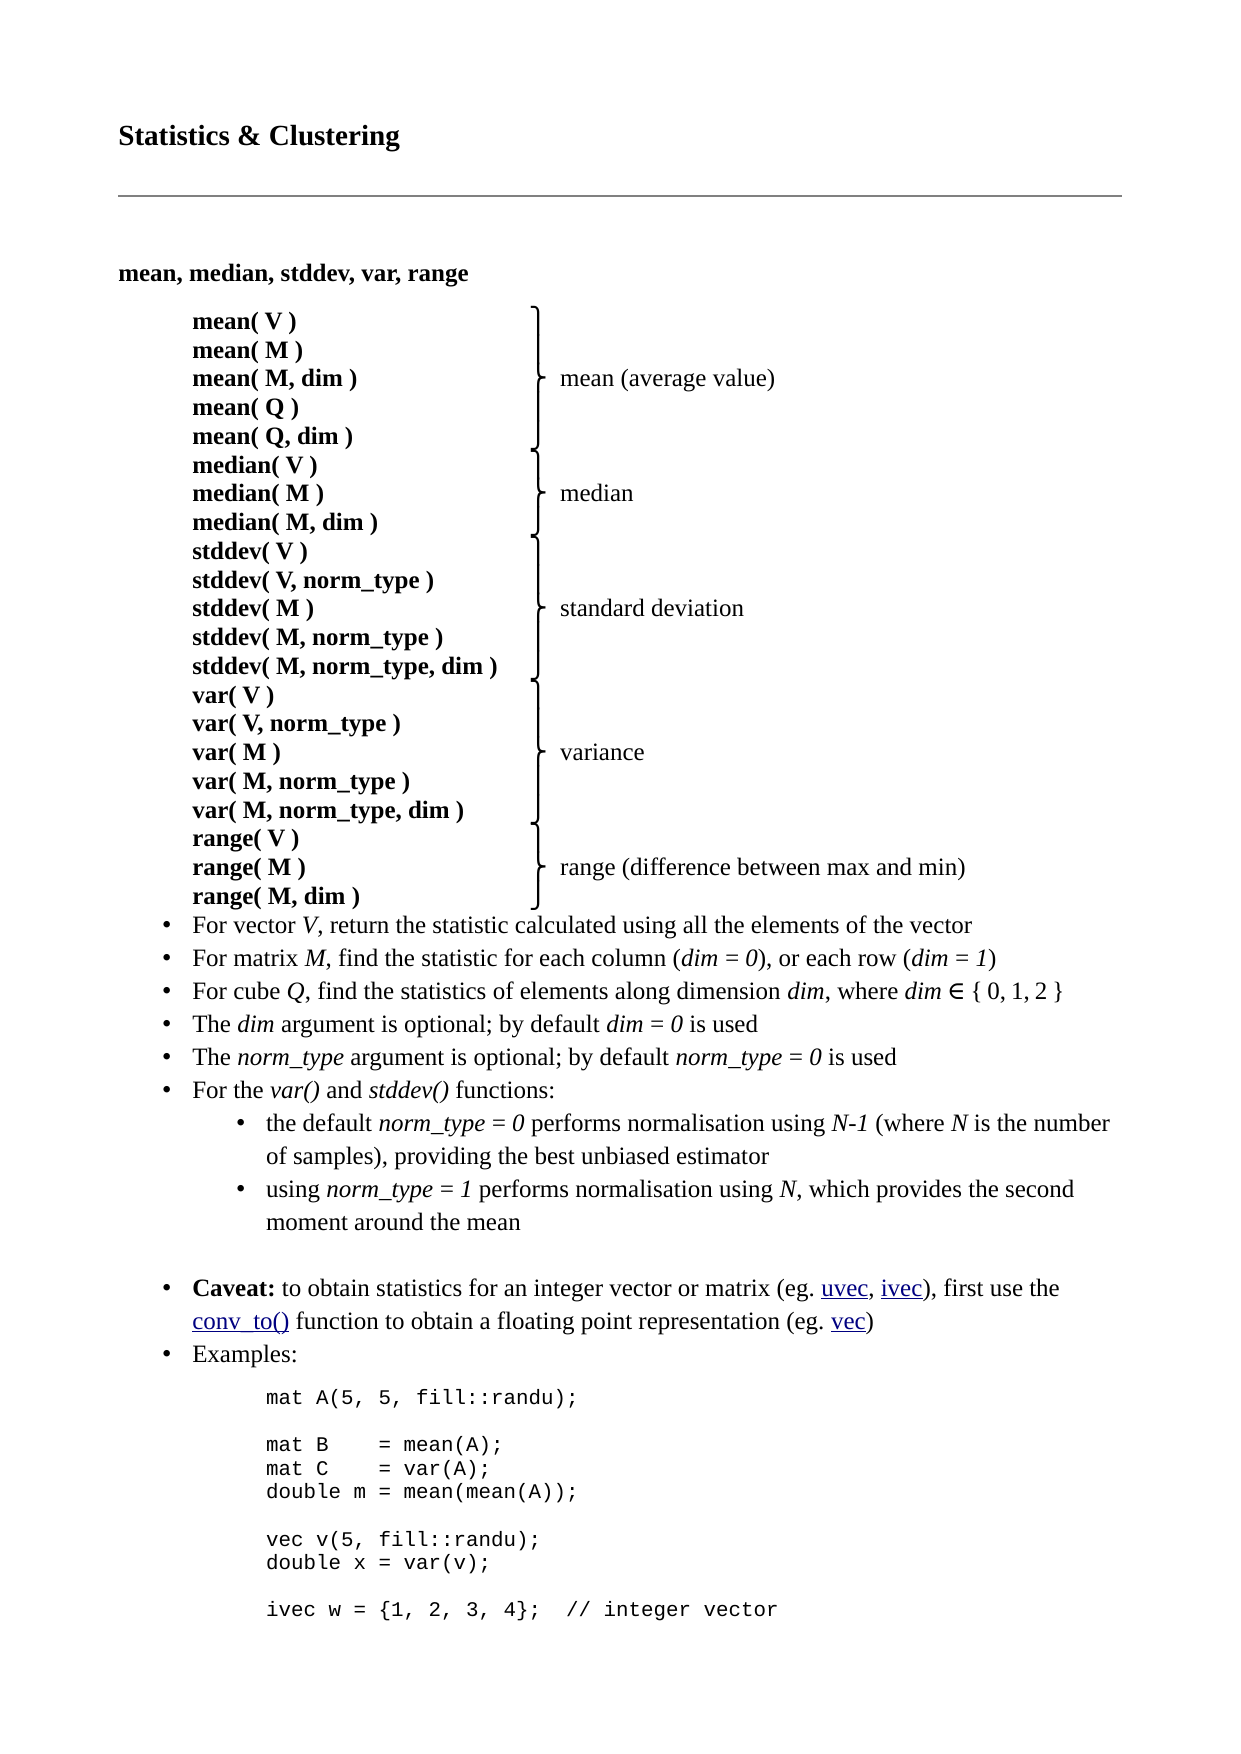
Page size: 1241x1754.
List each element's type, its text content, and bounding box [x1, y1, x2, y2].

list using norm_type = 1 performs normalisation using N, which provides the second moment around the mean [236, 1174, 1122, 1236]
list For the var() and stddev() functions: [162, 1075, 1122, 1104]
list For cube Q, find the statistics of elements along dimension dim, where dim ∈ { 0, 1, 2 } [162, 976, 1122, 1004]
table_cell ⎫ ⎪ ⎬ standard deviation ⎪ ⎭ [536, 536, 966, 680]
list For matrix M, find the statistic for each column (dim = 0), or each row (dim = 1) [162, 943, 1122, 972]
table_cell [504, 824, 529, 910]
list mat B = mean(A); [236, 1434, 1122, 1458]
text Statistics & Clustering [118, 118, 1122, 152]
table_cell [504, 536, 529, 680]
list the default norm_type = 0 performs normalisation using N-1 (where N is the number of samples), providing the best unbiased estimator [236, 1108, 1122, 1170]
table_header ⎫ ⎪ ⎬ mean (average value) ⎪ ⎭ [536, 306, 966, 450]
table_cell [504, 680, 529, 823]
list double x = var(v); [236, 1552, 1122, 1576]
table_cell ⎫ ⎬ median ⎭ [536, 450, 966, 536]
list Caveat: to obtain statistics for an integer vector or matrix (eg. uvec, ivec), first use the conv_to() function to obtain a floating point representation (eg. vec) [162, 1273, 1122, 1335]
table_cell stddev( V ) stddev( V, norm_type ) stddev( M ) stddev( M, norm_type ) stddev( M, norm_type, dim ) [192, 536, 504, 680]
table_cell [504, 450, 529, 536]
table_cell ⎫ ⎪ ⎬ variance ⎪ ⎭ [536, 680, 966, 823]
list Examples: [162, 1339, 1122, 1368]
list For vector V, return the statistic calculated using all the elements of the vector [162, 910, 1122, 938]
table_cell ⎫ ⎪ ⎬ standard deviation ⎪ ⎭ [529, 536, 539, 680]
list The norm_type argument is optional; by default norm_type = 0 is used [162, 1042, 1122, 1071]
table_header ⎫ ⎪ ⎬ mean (average value) ⎪ ⎭ [529, 306, 539, 450]
table_cell ⎫ ⎬ range (difference between max and min) ⎭ [536, 824, 966, 910]
table_cell var( V ) var( V, norm_type ) var( M ) var( M, norm_type ) var( M, norm_type, dim ) [192, 680, 504, 823]
table_cell ⎫ ⎬ median ⎭ [529, 450, 539, 536]
list ivec w = {1, 2, 3, 4}; // integer vector [236, 1599, 1122, 1623]
list double m = mean(mean(A)); [236, 1481, 1122, 1505]
table_header [504, 306, 529, 450]
list mat C = var(A); [236, 1458, 1122, 1481]
table_cell range( V ) range( M ) range( M, dim ) [192, 824, 504, 910]
list mat A(5, 5, fill::randu); [236, 1387, 1122, 1410]
table_cell median( V ) median( M ) median( M, dim ) [192, 450, 504, 536]
list vec v(5, fill::randu); [236, 1528, 1122, 1552]
list The dim argument is optional; by default dim = 0 is used [162, 1009, 1122, 1038]
table_header mean( V ) mean( M ) mean( M, dim ) mean( Q ) mean( Q, dim ) [192, 306, 504, 450]
table_cell ⎫ ⎪ ⎬ variance ⎪ ⎭ [529, 680, 539, 823]
text mean, median, stddev, var, range [118, 258, 1122, 287]
